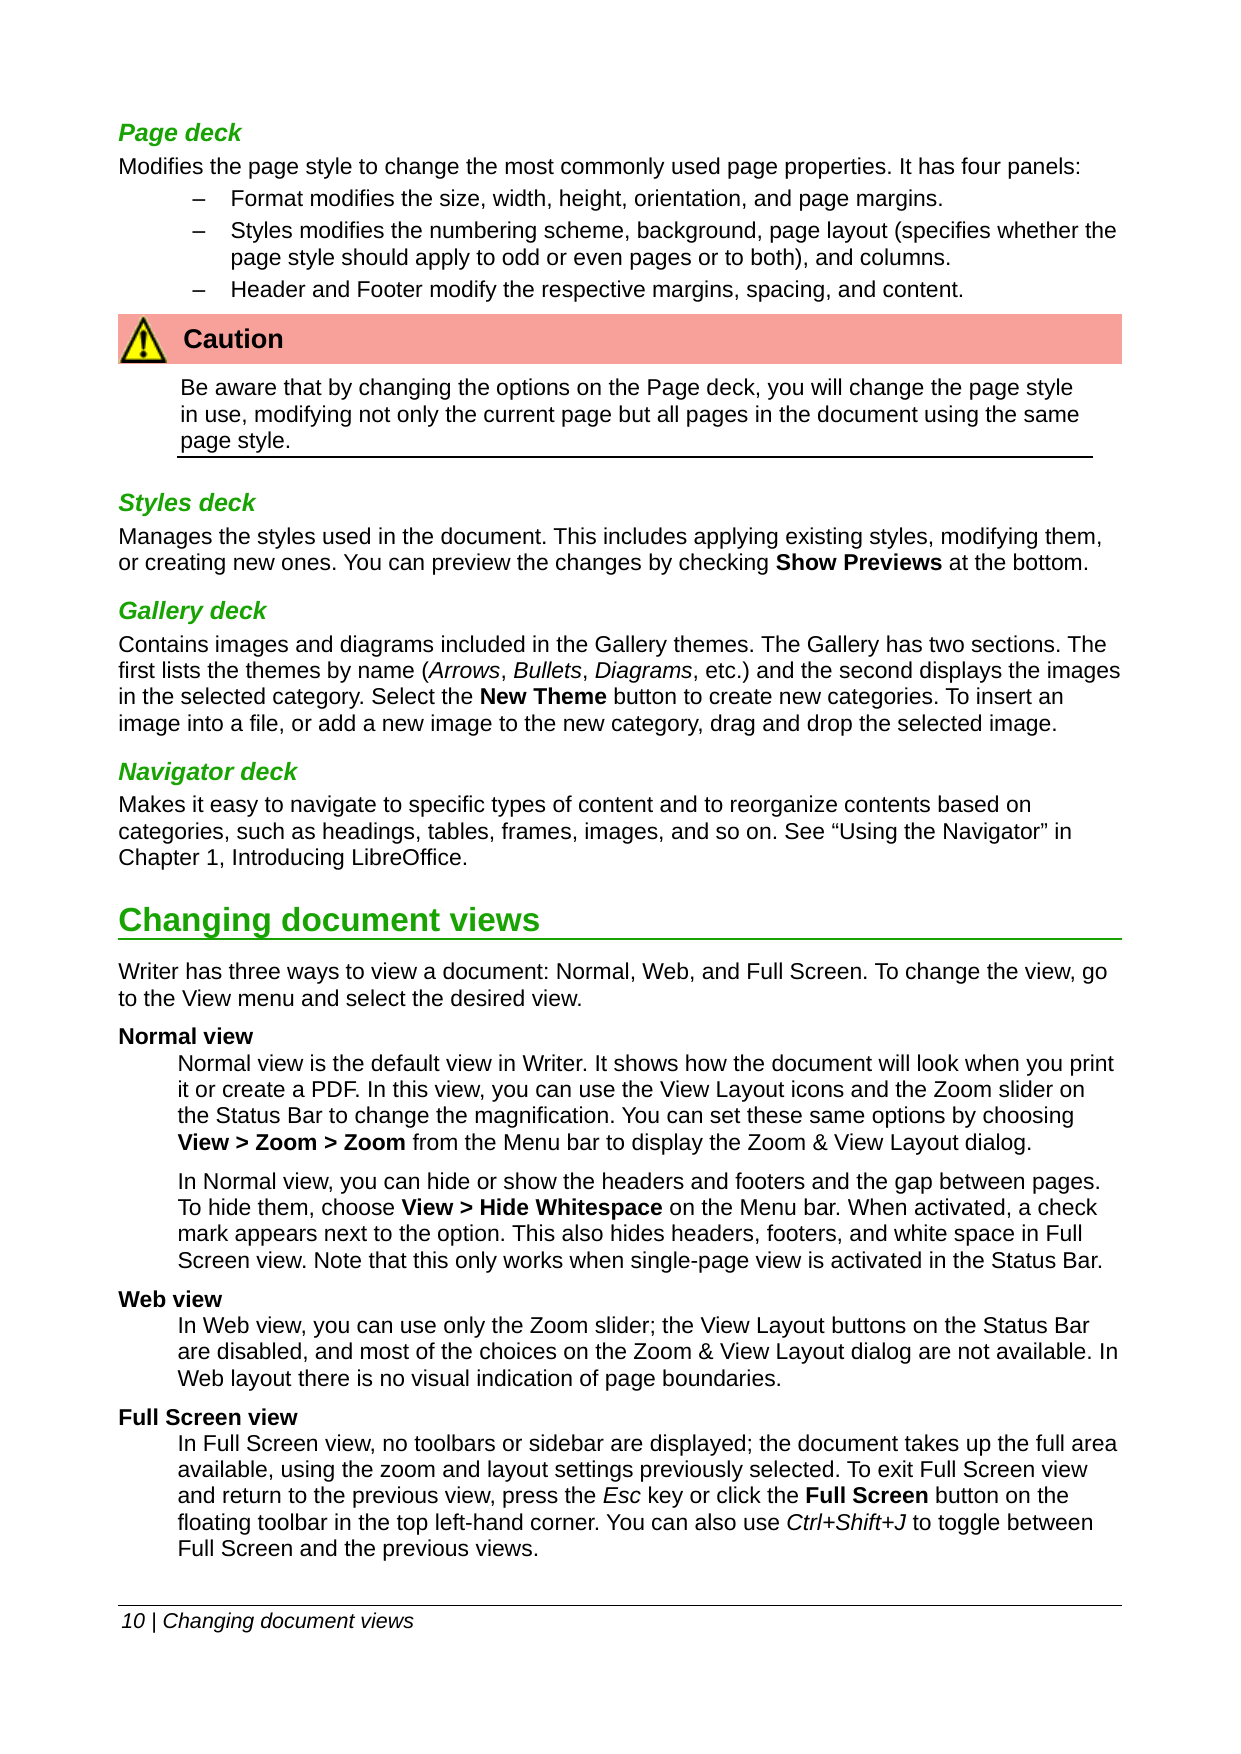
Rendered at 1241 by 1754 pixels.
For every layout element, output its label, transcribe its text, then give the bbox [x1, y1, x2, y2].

subtitle Navigator deck [118, 757, 1122, 785]
text Modifies the page style to change the most commonly used page properties. It has four panels: [118, 153, 1122, 179]
text Writer has three ways to view a document: Normal, Web, and Full Screen. To change the view, go to the View menu and select the desired view. [118, 958, 1122, 1011]
text Normal view [118, 1023, 1122, 1050]
text Be aware that by changing the options on the Page deck, you will change the page style in use, modifying not only the current page but all pages in the document using the same page style. [177, 371, 1093, 456]
text Manages the styles used in the document. This includes applying existing styles, modifying them, or creating new ones. You can preview the changes by checking Show Previews at the bottom. [118, 523, 1122, 575]
text Normal view is the default view in Writer. It shows how the document will look when you print it or create a PDF. In this view, you can use the View Layout icons and the Zoom slider on the Status Bar to change the magnification. You can set these same options by choosing View > Zoom > Zoom from the Menu bar to display the Zoom & View Layout dialog. [177, 1050, 1122, 1155]
subtitle Changing document views [118, 900, 1122, 938]
text Full Screen view [118, 1403, 1122, 1430]
text Web view [118, 1286, 1122, 1312]
list Format modifies the size, width, height, orientation, and page margins. [192, 185, 1122, 211]
text In Normal view, you can hide or show the headers and footers and the gap between pages. To hide them, choose View > Hide Whitespace on the Menu bar. When activated, a check mark appears next to the option. This also hides headers, footers, and white space in Full Screen view. Note that this only works when single-page view is activated in the Status Bar. [177, 1168, 1122, 1273]
text Contains images and diagrams included in the Gallery themes. The Gallery has two sections. The first lists the themes by name (Arrows, Bullets, Diagrams, etc.) and the second displays the images in the selected category. Select the New Theme button to create new categories. To insert an image into a file, or add a new image to the new category, drag and drop the selected image. [118, 631, 1122, 736]
text Makes it easy to navigate to specific types of content and to reorganize contents based on categories, such as headings, tables, frames, images, and so on. See “Using the Navigator” in Chapter 1, Introducing LibreOffice. [118, 791, 1122, 870]
subtitle Styles deck [118, 488, 1122, 517]
picture [119, 315, 167, 363]
text In Web view, you can use only the Zoom slider; the View Layout buttons on the Status Bar are disabled, and most of the choices on the Zoom & View Layout dialog are not available. In Web layout there is no visual indication of page boundaries. [177, 1312, 1122, 1391]
list Styles modifies the numbering scheme, background, page layout (specifies whether the page style should apply to odd or even pages or to both), and columns. [192, 217, 1122, 270]
list Header and Footer modify the respective margins, spacing, and content. [192, 276, 1122, 302]
subtitle Gallery deck [118, 596, 1122, 625]
text In Full Screen view, no toolbars or sidebar are displayed; the document takes up the full area available, using the zoom and layout settings previously selected. To exit Full Screen view and return to the previous view, press the Esc key or click the Full Screen button on the floating toolbar in the top left-hand corner. You can also use Ctrl+Shift+J to toggle between Full Screen and the previous views. [177, 1430, 1122, 1562]
subtitle Page deck [118, 118, 1122, 147]
subtitle Caution [118, 314, 1122, 364]
